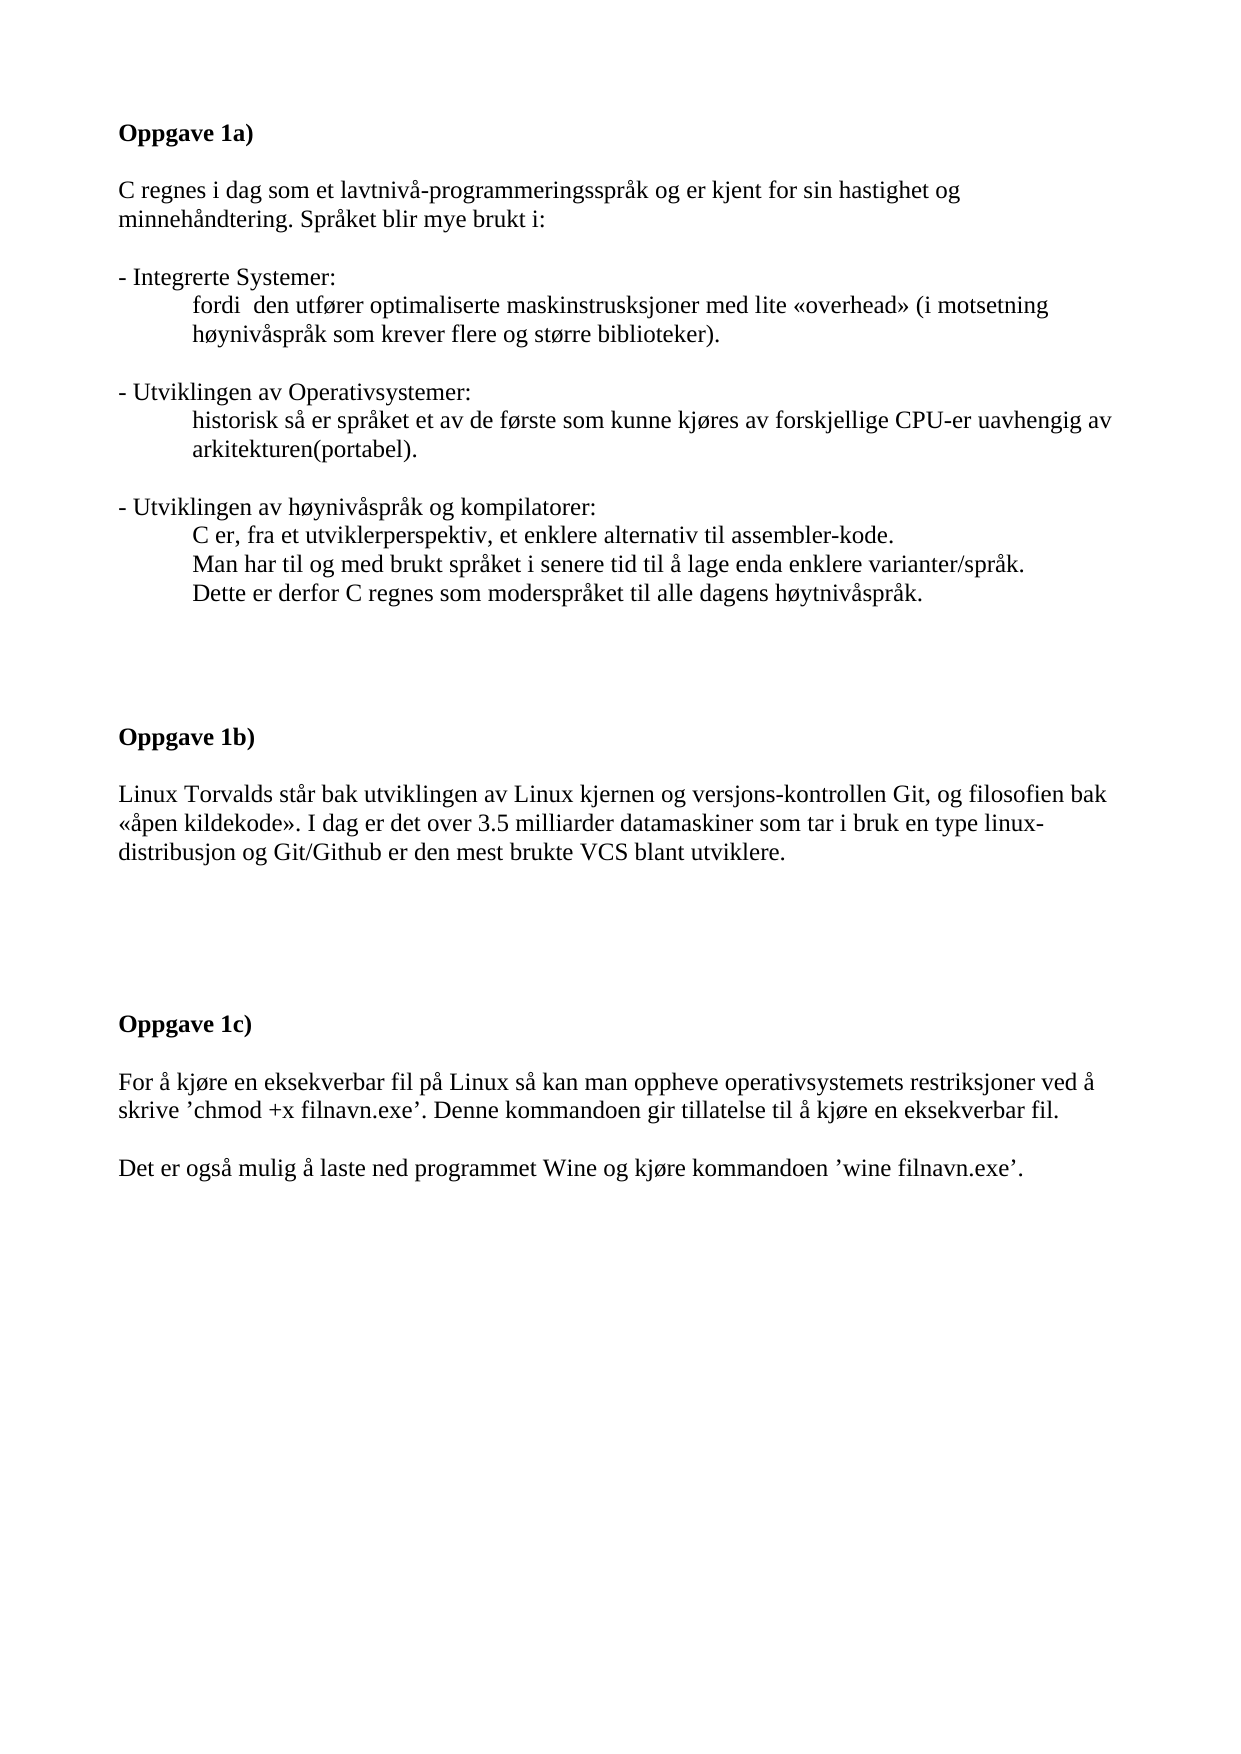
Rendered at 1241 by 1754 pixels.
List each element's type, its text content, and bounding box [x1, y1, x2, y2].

text - Utviklingen av Operativsystemer: [118, 377, 1122, 406]
text Oppgave 1b) [118, 722, 1122, 751]
text fordi den utfører optimaliserte maskinstrusksjoner med lite «overhead» (i motsetning høynivåspråk som krever flere og større biblioteker). [118, 291, 1122, 348]
text For å kjøre en eksekverbar fil på Linux så kan man oppheve operativsystemets restriksjoner ved å skrive ’chmod +x filnavn.exe’. Denne kommandoen gir tillatelse til å kjøre en eksekverbar fil. [118, 1067, 1122, 1124]
text - Utviklingen av høynivåspråk og kompilatorer: [118, 492, 1122, 521]
text Linux Torvalds står bak utviklingen av Linux kjernen og versjons-kontrollen Git, og filosofien bak «åpen kildekode». I dag er det over 3.5 milliarder datamaskiner som tar i bruk en type linux-distribusjon og Git/Github er den mest brukte VCS blant utviklere. [118, 779, 1122, 866]
text Man har til og med brukt språket i senere tid til å lage enda enklere varianter/språk. Dette er derfor C regnes som moderspråket til alle dagens høytnivåspråk. [118, 549, 1122, 607]
text historisk så er språket et av de første som kunne kjøres av forskjellige CPU-er uavhengig av arkitekturen(portabel). [118, 406, 1122, 463]
text Oppgave 1c) [118, 1009, 1122, 1038]
text C regnes i dag som et lavtnivå-programmeringsspråk og er kjent for sin hastighet og minnehåndtering. Språket blir mye brukt i: [118, 176, 1122, 233]
text C er, fra et utviklerperspektiv, et enklere alternativ til assembler-kode. [118, 521, 1122, 549]
text - Integrerte Systemer: [118, 262, 1122, 291]
text Det er også mulig å laste ned programmet Wine og kjøre kommandoen ’wine filnavn.exe’. [118, 1153, 1122, 1182]
text Oppgave 1a) [118, 118, 1122, 147]
